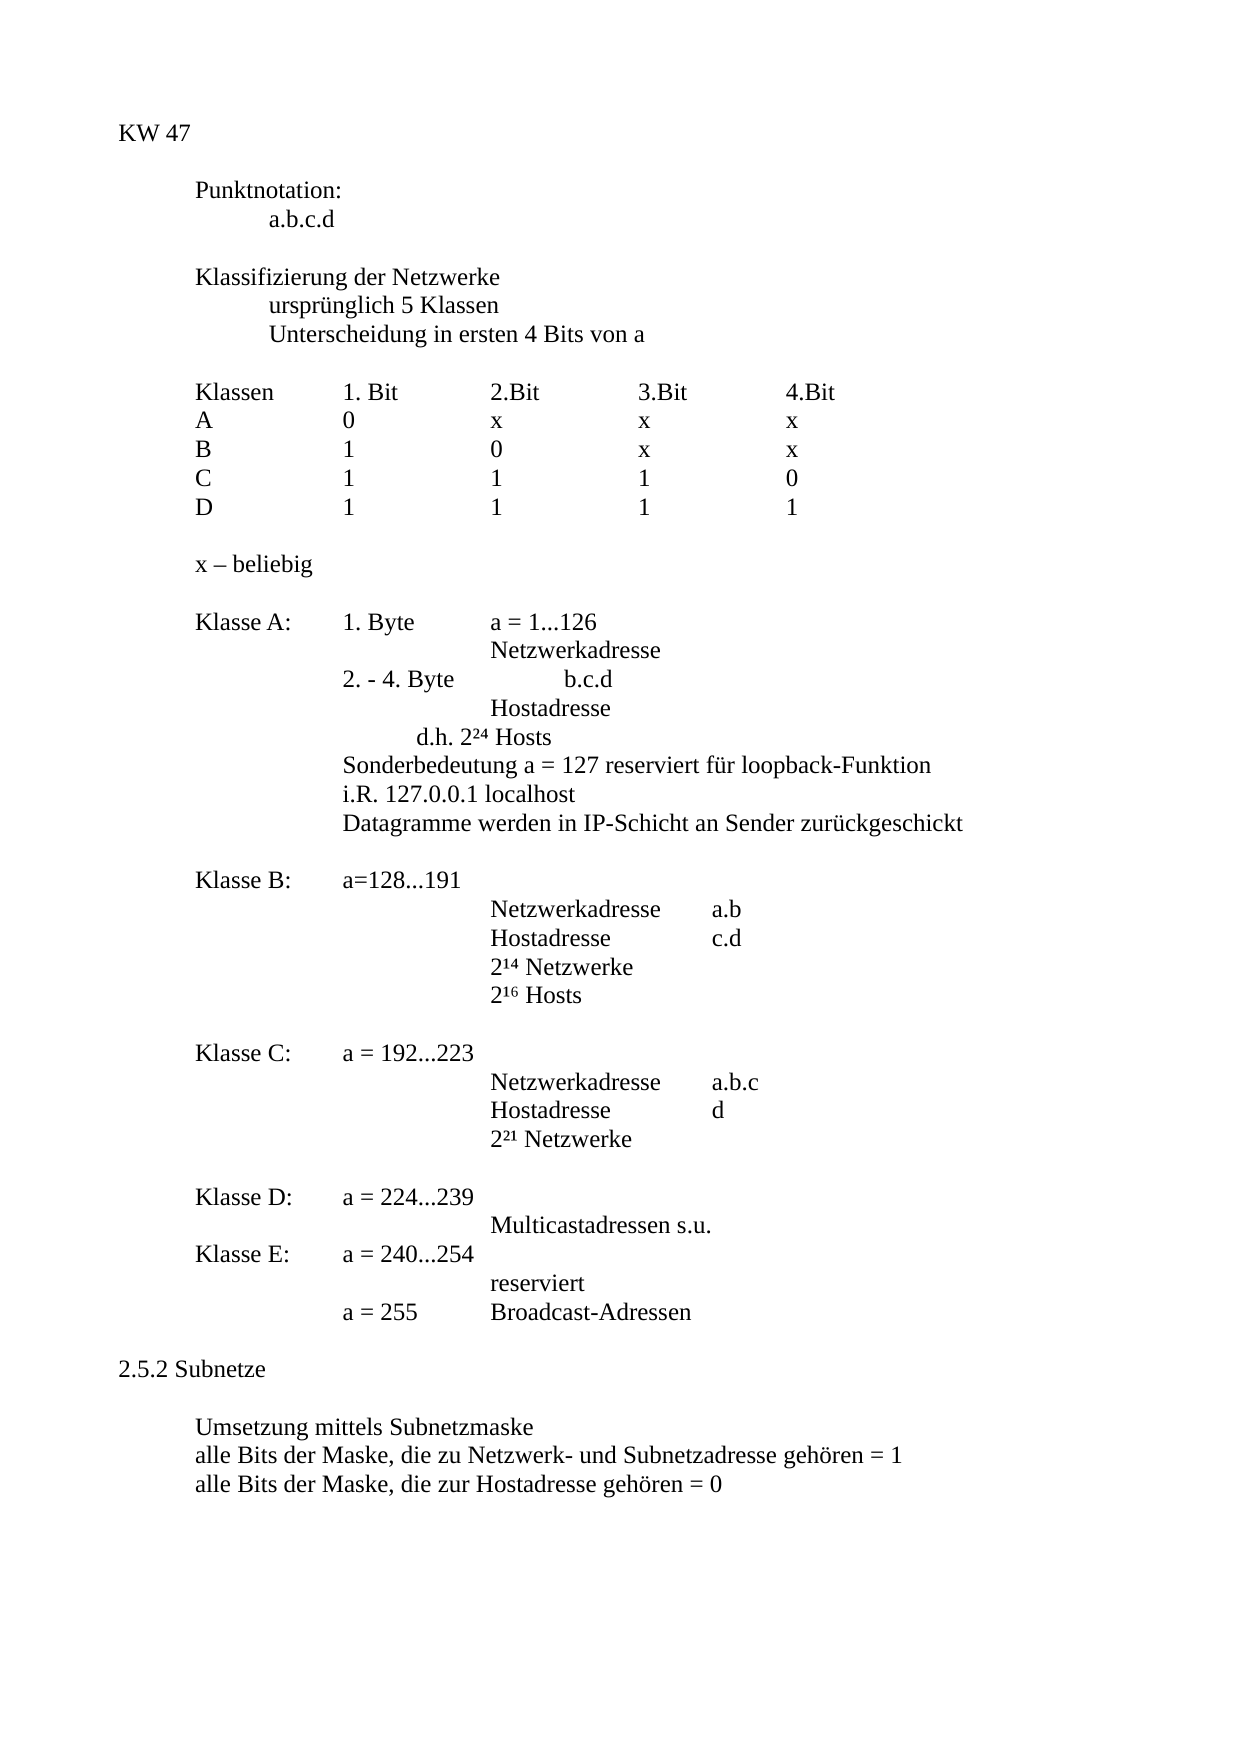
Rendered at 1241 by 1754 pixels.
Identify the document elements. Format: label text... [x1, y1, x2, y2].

text Klasse C: a = 192...223 [195, 1038, 1122, 1067]
text Umsetzung mittels Subnetzmaske [195, 1412, 1122, 1441]
text a = 255 Broadcast-Adressen [195, 1297, 1122, 1326]
text Multicastadressen s.u. [195, 1211, 1122, 1239]
text Unterscheidung in ersten 4 Bits von a [195, 319, 1122, 348]
text B 1 0 x x [195, 434, 1122, 463]
text 2.5.2 Subnetze [118, 1354, 1122, 1383]
text ursprünglich 5 Klassen [195, 291, 1122, 319]
text Netzwerkadresse a.b [195, 894, 1122, 923]
text Punktnotation: [195, 176, 1122, 204]
text Sonderbedeutung a = 127 reserviert für loopback-Funktion [195, 751, 1122, 779]
text Hostadresse c.d [195, 923, 1122, 952]
text Klasse D: a = 224...239 [195, 1182, 1122, 1211]
text 2¹⁶ Hosts [195, 981, 1122, 1009]
text Netzwerkadresse [195, 636, 1122, 664]
text Klasse A: 1. Byte a = 1...126 [195, 607, 1122, 636]
text KW 47 [118, 118, 1122, 147]
text i.R. 127.0.0.1 localhost [195, 779, 1122, 808]
text D 1 1 1 1 [195, 492, 1122, 521]
text Klassen 1. Bit 2.Bit 3.Bit 4.Bit [195, 377, 1122, 406]
text Hostadresse d [195, 1096, 1122, 1124]
text Klasse B: a=128...191 [195, 866, 1122, 894]
text A 0 x x x [195, 406, 1122, 434]
text 2. - 4. Byte b.c.d [195, 664, 1122, 693]
text C 1 1 1 0 [195, 463, 1122, 492]
text Hostadresse [195, 693, 1122, 722]
text 2²¹ Netzwerke [195, 1124, 1122, 1153]
text reserviert [195, 1268, 1122, 1297]
text x – beliebig [195, 549, 1122, 578]
text Datagramme werden in IP-Schicht an Sender zurückgeschickt [195, 808, 1122, 837]
text alle Bits der Maske, die zur Hostadresse gehören = 0 [195, 1469, 1122, 1498]
text Netzwerkadresse a.b.c [195, 1067, 1122, 1096]
text 2¹⁴ Netzwerke [195, 952, 1122, 981]
text d.h. 2²⁴ Hosts [195, 722, 1122, 751]
text Klassifizierung der Netzwerke [195, 262, 1122, 291]
text alle Bits der Maske, die zu Netzwerk- und Subnetzadresse gehören = 1 [195, 1441, 1122, 1469]
text Klasse E: a = 240...254 [195, 1239, 1122, 1268]
text a.b.c.d [195, 204, 1122, 233]
